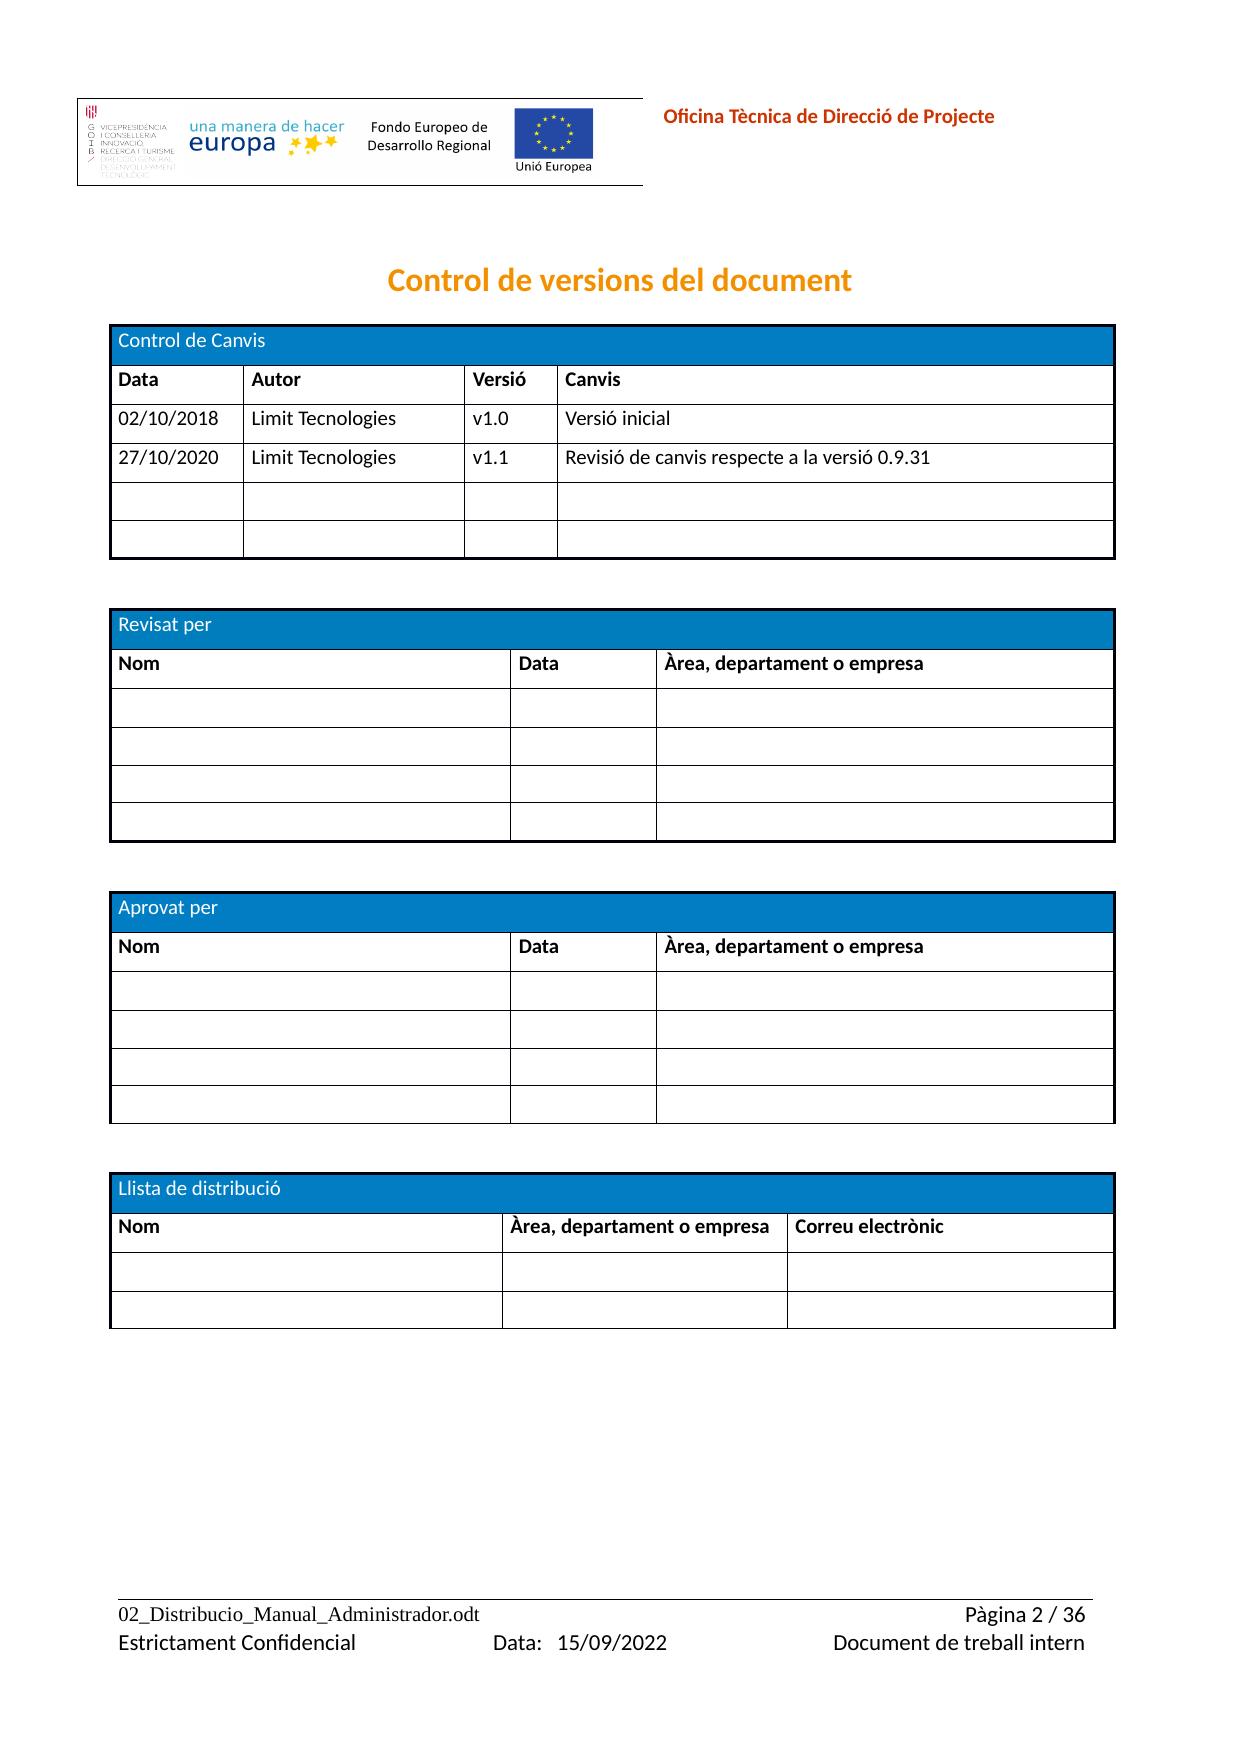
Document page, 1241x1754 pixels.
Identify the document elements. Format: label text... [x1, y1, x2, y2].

table_cell 02/10/2018 [112, 405, 243, 443]
table_cell [112, 521, 243, 557]
table_cell [112, 1253, 502, 1291]
table_cell [788, 1292, 1113, 1328]
table_cell Autor [244, 366, 464, 404]
table_cell [244, 521, 464, 557]
table_cell Àrea, departament o empresa [657, 650, 1113, 688]
table_cell [112, 1292, 502, 1328]
table_cell [112, 1011, 510, 1047]
table_cell [511, 972, 656, 1010]
table_header Control de Canvis [112, 327, 1113, 365]
table_cell [657, 766, 1113, 802]
table_cell [511, 728, 656, 765]
table_cell [112, 483, 243, 519]
table_cell Data [511, 650, 656, 688]
table_cell [503, 1292, 787, 1328]
table_cell [112, 1049, 510, 1085]
table_cell v1.1 [465, 444, 557, 482]
table_cell Limit Tecnologies [244, 444, 464, 482]
table_cell [112, 972, 510, 1010]
table_cell Limit Tecnologies [244, 405, 464, 443]
table_cell [511, 766, 656, 802]
table_cell Versió inicial [558, 405, 1113, 443]
table_cell [511, 1086, 656, 1122]
table_cell [465, 483, 557, 519]
table_cell Àrea, departament o empresa [657, 933, 1113, 971]
table_cell [558, 483, 1113, 519]
table_cell [465, 521, 557, 557]
table_cell [657, 1086, 1113, 1122]
table_cell Versió [465, 366, 557, 404]
table_cell Revisió de canvis respecte a la versió 0.9.31 [558, 444, 1113, 482]
table_cell [511, 803, 656, 840]
table_cell Data [112, 366, 243, 404]
table_cell [657, 728, 1113, 765]
table_cell [112, 803, 510, 840]
table_cell [112, 1086, 510, 1122]
picture [187, 103, 599, 180]
table_cell v1.0 [465, 405, 557, 443]
table_cell [657, 1011, 1113, 1047]
table_cell [511, 1049, 656, 1085]
table_cell [112, 728, 510, 765]
table_cell Àrea, departament o empresa [503, 1214, 787, 1252]
table_cell [244, 483, 464, 519]
table_cell 27/10/2020 [112, 444, 243, 482]
table_cell Nom [112, 1214, 502, 1252]
table_cell [112, 766, 510, 802]
table_cell Canvis [558, 366, 1113, 404]
table_cell [112, 689, 510, 727]
table_cell [657, 803, 1113, 840]
table_header Llista de distribució [112, 1175, 1113, 1213]
table_cell [657, 972, 1113, 1010]
subtitle Control de versions del document [118, 259, 1122, 300]
table_header Revisat per [112, 611, 1113, 649]
table_cell [511, 1011, 656, 1047]
table_cell Nom [112, 933, 510, 971]
table_cell [503, 1253, 787, 1291]
table_cell [657, 689, 1113, 727]
table_cell Data [511, 933, 656, 971]
table_cell [558, 521, 1113, 557]
picture [82, 103, 181, 180]
table_cell [511, 689, 656, 727]
table_cell Correu electrònic [788, 1214, 1113, 1252]
table_cell [788, 1253, 1113, 1291]
table_cell Nom [112, 650, 510, 688]
table_cell [657, 1049, 1113, 1085]
table_header Aprovat per [112, 894, 1113, 932]
